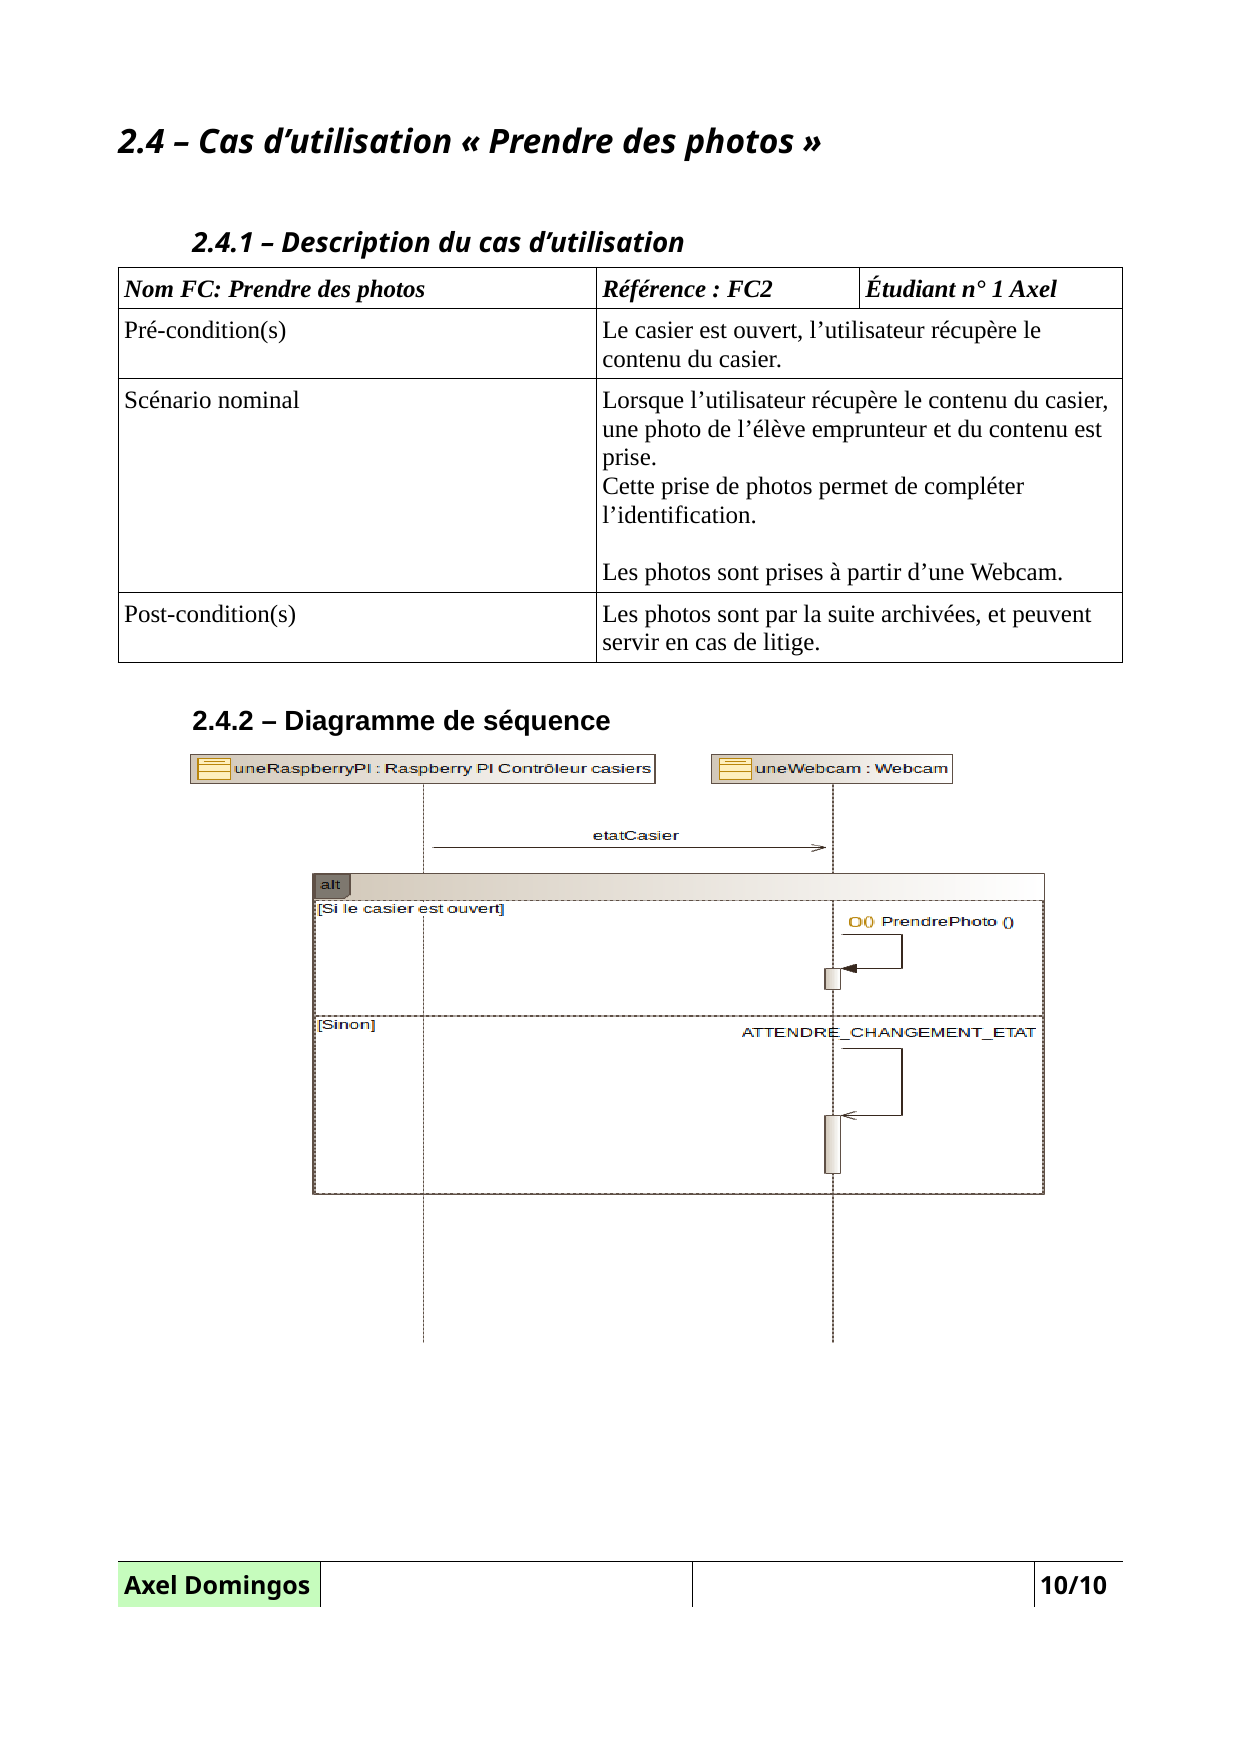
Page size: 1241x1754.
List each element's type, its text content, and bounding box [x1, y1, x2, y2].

subtitle 2.4.2 – Diagramme de séquence [118, 704, 1122, 736]
table_cell Scénario nominal [119, 379, 596, 592]
picture [175, 744, 1067, 1352]
table_cell Pré-condition(s) [119, 309, 596, 378]
table_cell Lorsque l’utilisateur récupère le contenu du casier, une photo de l’élève emprunteur et du contenu est prise. Cette prise de photos permet de compléter l’identification. Les photos sont prises à partir d’une Webcam. [597, 379, 1122, 592]
subtitle 2.4 – Cas d’utilisation « Prendre des photos » [118, 118, 1122, 164]
table_cell Les photos sont par la suite archivées, et peuvent servir en cas de litige. [597, 593, 1122, 662]
table_cell Le casier est ouvert, l’utilisateur récupère le contenu du casier. [597, 309, 1122, 378]
table_header Nom FC: Prendre des photos [119, 268, 596, 308]
table_cell Post-condition(s) [119, 593, 596, 662]
table_header Référence : FC2 [597, 268, 859, 308]
table_header Étudiant n° 1 Axel [860, 268, 1122, 308]
subtitle 2.4.1 – Description du cas d’utilisation [118, 223, 1122, 261]
